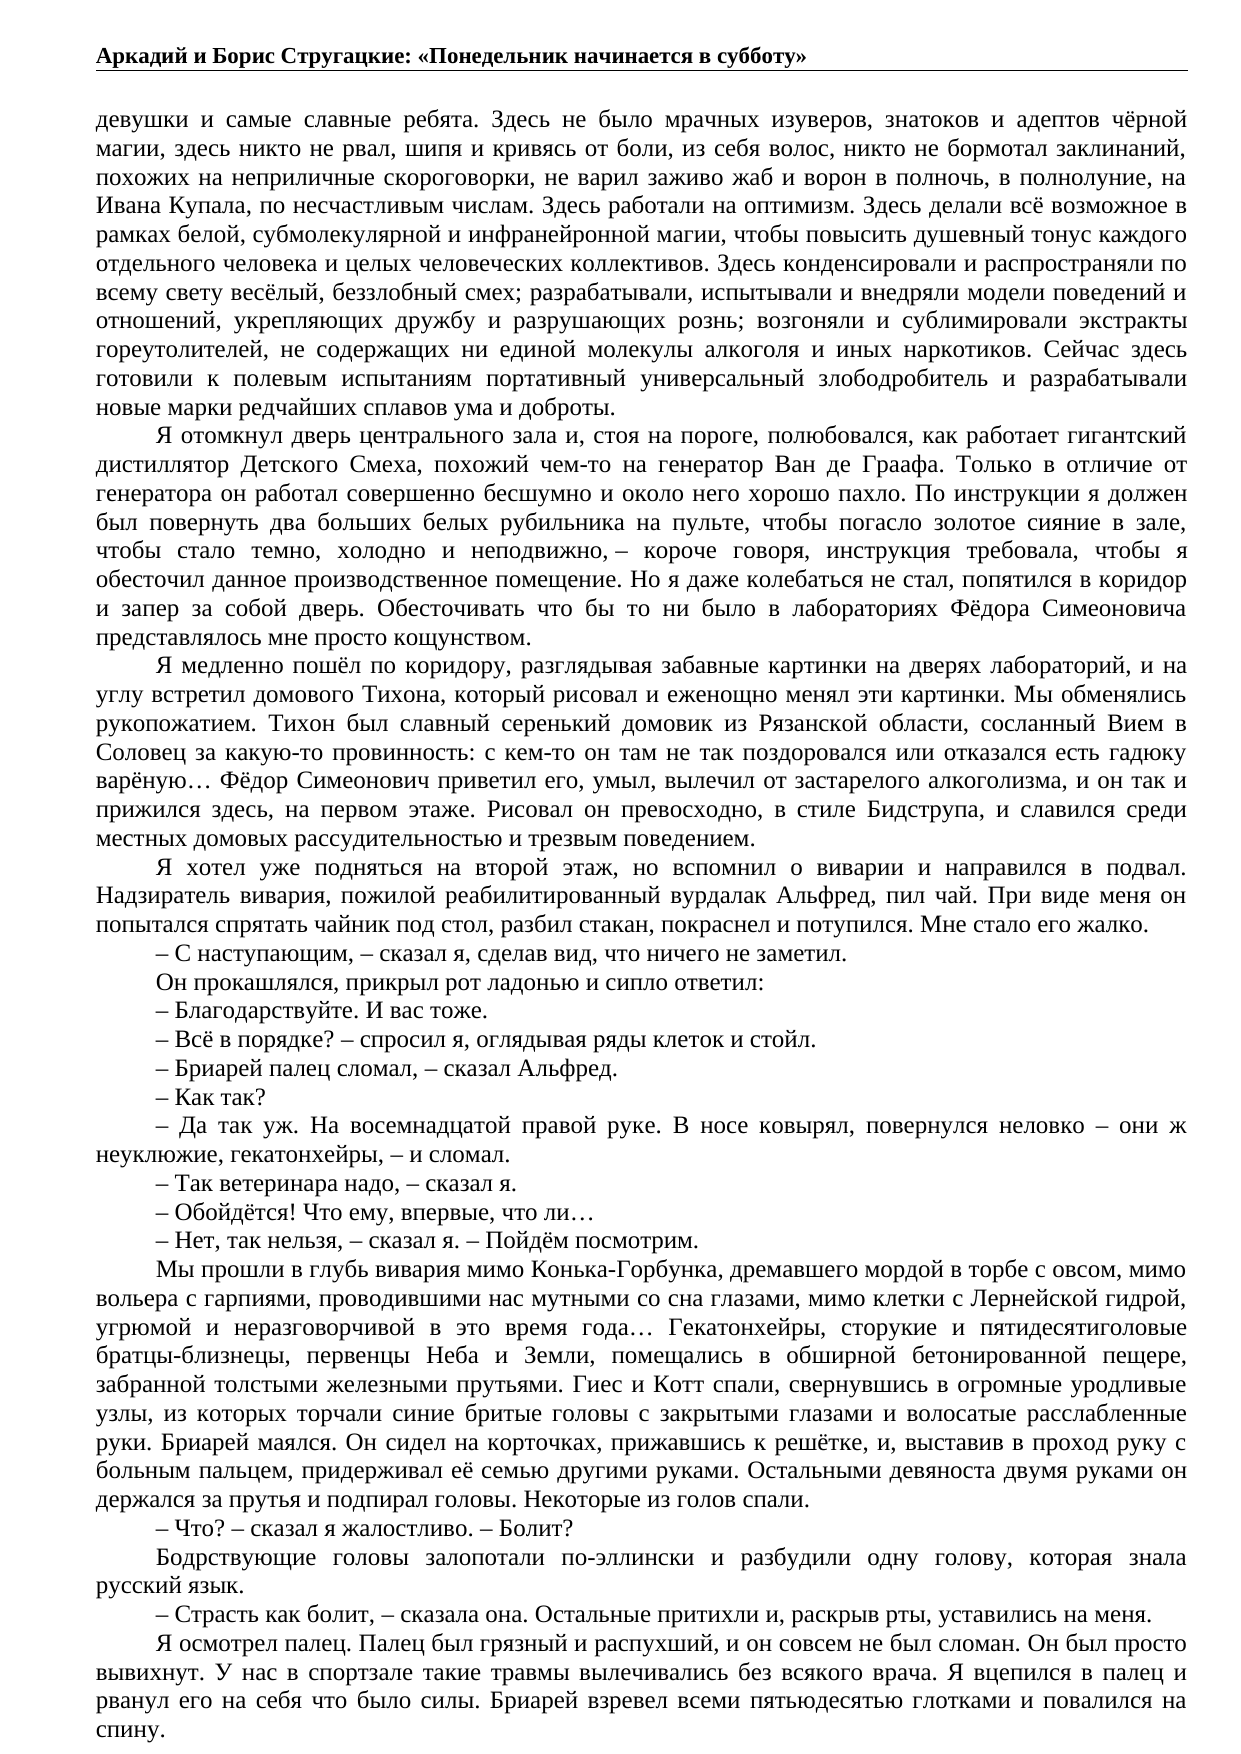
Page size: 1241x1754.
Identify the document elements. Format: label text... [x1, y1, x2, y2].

text – Так ветеринара надо, – сказал я. [96, 1168, 1188, 1197]
text – Страсть как болит, – сказала она. Остальные притихли и, раскрыв рты, уставились на меня. [96, 1599, 1188, 1628]
text Бодрствующие головы залопотали по-эллински и разбудили одну голову, которая знала русский язык. [96, 1542, 1188, 1599]
text – Бриарей палец сломал, – сказал Альфред. [96, 1053, 1188, 1082]
text – Что? – сказал я жалостливо. – Болит? [96, 1513, 1188, 1542]
text – Как так? [96, 1082, 1188, 1110]
text – Нет, так нельзя, – сказал я. – Пойдём посмотрим. [96, 1225, 1188, 1254]
text Он прокашлялся, прикрыл рот ладонью и сипло ответил: [96, 967, 1188, 995]
text – Обойдётся! Что ему, впервые, что ли… [96, 1197, 1188, 1225]
text – Благодарствуйте. И вас тоже. [96, 995, 1188, 1024]
text Я отомкнул дверь центрального зала и, стоя на пороге, полюбовался, как работает гигантский дистиллятор Детского Смеха, похожий чем-то на генератор Ван де Граафа. Только в отличие от генератора он работал совершенно бесшумно и около него хорошо пахло. По инструкции я должен был повернуть два больших белых рубильника на пульте, чтобы погасло золотое сияние в зале, чтобы стало темно, холодно и неподвижно, – короче говоря, инструкция требовала, чтобы я обесточил данное производственное помещение. Но я даже колебаться не стал, попятился в коридор и запер за собой дверь. Обесточивать что бы то ни было в лабораториях Фёдора Симеоновича представлялось мне просто кощунством. [96, 420, 1188, 650]
text Я хотел уже подняться на второй этаж, но вспомнил о виварии и направился в подвал. Надзиратель вивария, пожилой реабилитированный вурдалак Альфред, пил чай. При виде меня он попытался спрятать чайник под стол, разбил стакан, покраснел и потупился. Мне стало его жалко. [96, 852, 1188, 938]
text – С наступающим, – сказал я, сделав вид, что ничего не заметил. [96, 938, 1188, 967]
text – Всё в порядке? – спросил я, оглядывая ряды клеток и стойл. [96, 1024, 1188, 1053]
text – Да так уж. На восемнадцатой правой руке. В носе ковырял, повернулся неловко – они ж неуклюжие, гекатонхейры, – и сломал. [96, 1110, 1188, 1168]
text девушки и самые славные ребята. Здесь не было мрачных изуверов, знатоков и адептов чёрной магии, здесь никто не рвал, шипя и кривясь от боли, из себя волос, никто не бормотал заклинаний, похожих на неприличные скороговорки, не варил заживо жаб и ворон в полночь, в полнолуние, на Ивана Купала, по несчастливым числам. Здесь работали на оптимизм. Здесь делали всё возможное в рамках белой, субмолекулярной и инфранейронной магии, чтобы повысить душевный тонус каждого отдельного человека и целых человеческих коллективов. Здесь конденсировали и распространяли по всему свету весёлый, беззлобный смех; разрабатывали, испытывали и внедряли модели поведений и отношений, укрепляющих дружбу и разрушающих рознь; возгоняли и сублимировали экстракты гореутолителей, не содержащих ни единой молекулы алкоголя и иных наркотиков. Сейчас здесь готовили к полевым испытаниям портативный универсальный злободробитель и разрабатывали новые марки редчайших сплавов ума и доброты. [96, 104, 1188, 420]
text Мы прошли в глубь вивария мимо Конька-Горбунка, дремавшего мордой в торбе с овсом, мимо вольера с гарпиями, проводившими нас мутными со сна глазами, мимо клетки с Лернейской гидрой, угрюмой и неразговорчивой в это время года… Гекатонхейры, сторукие и пятидесятиголовые братцы-близнецы, первенцы Неба и Земли, помещались в обширной бетонированной пещере, забранной толстыми железными прутьями. Гиес и Котт спали, свернувшись в огромные уродливые узлы, из которых торчали синие бритые головы с закрытыми глазами и волосатые расслабленные руки. Бриарей маялся. Он сидел на корточках, прижавшись к решётке, и, выставив в проход руку с больным пальцем, придерживал её семью другими руками. Остальными девяноста двумя руками он держался за прутья и подпирал головы. Некоторые из голов спали. [96, 1254, 1188, 1513]
text Я осмотрел палец. Палец был грязный и распухший, и он совсем не был сломан. Он был просто вывихнут. У нас в спортзале такие травмы вылечивались без всякого врача. Я вцепился в палец и рванул его на себя что было силы. Бриарей взревел всеми пятьюдесятью глотками и повалился на спину. [96, 1628, 1188, 1743]
text Я медленно пошёл по коридору, разглядывая забавные картинки на дверях лабораторий, и на углу встретил домового Тихона, который рисовал и еженощно менял эти картинки. Мы обменялись рукопожатием. Тихон был славный серенький домовик из Рязанской области, сосланный Вием в Соловец за какую-то провинность: с кем-то он там не так поздоровался или отказался есть гадюку варёную… Фёдор Симеонович приветил его, умыл, вылечил от застарелого алкоголизма, и он так и прижился здесь, на первом этаже. Рисовал он превосходно, в стиле Бидструпа, и славился среди местных домовых рассудительностью и трезвым поведением. [96, 650, 1188, 852]
